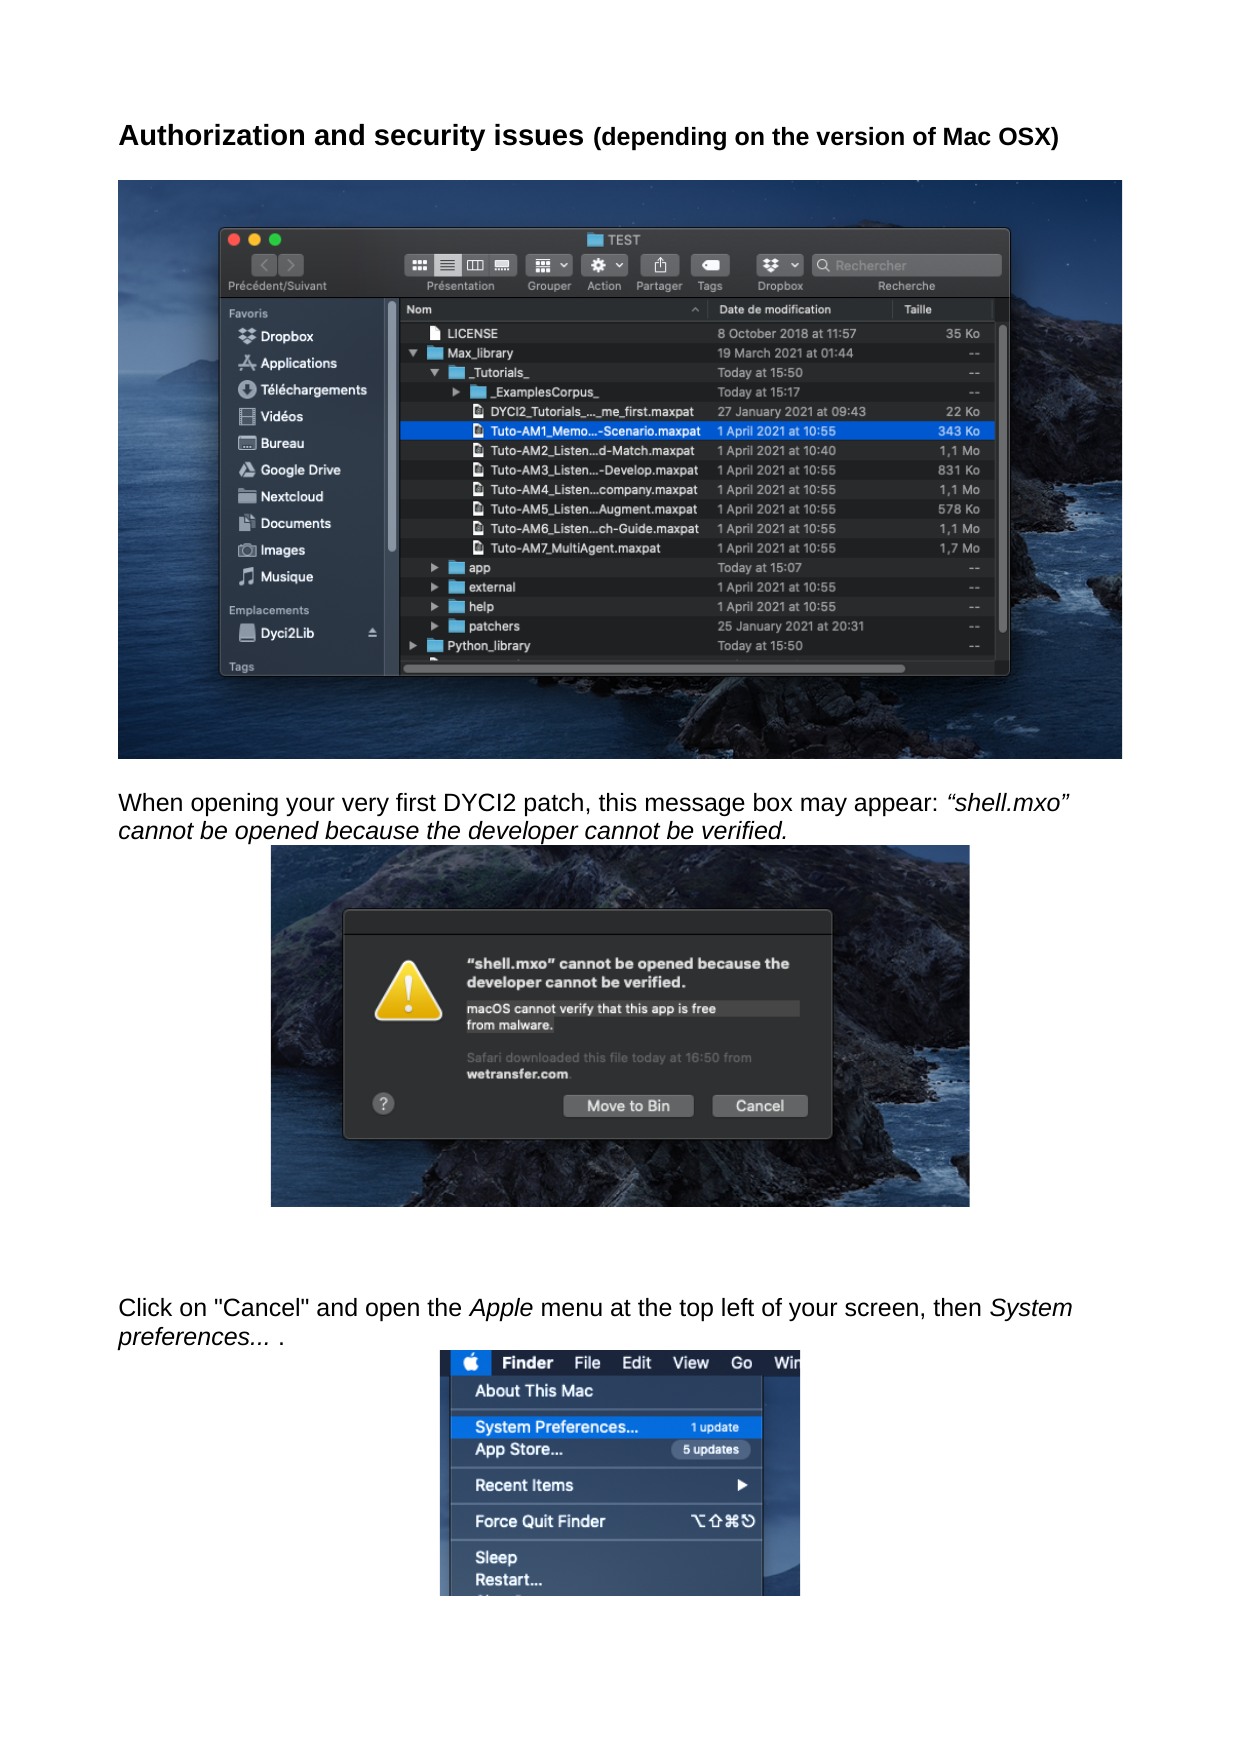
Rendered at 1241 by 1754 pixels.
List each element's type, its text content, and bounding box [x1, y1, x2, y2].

text Click on "Cancel" and open the Apple menu at the top left of your screen, then System preferences... . [118, 1293, 1122, 1350]
picture [118, 180, 1123, 759]
picture [270, 845, 970, 1207]
picture [439, 1350, 801, 1596]
text When opening your very first DYCI2 patch, this message box may appear: “shell.mxo” cannot be opened because the developer cannot be verified. [118, 787, 1122, 845]
text Authorization and security issues (depending on the version of Mac OSX) [118, 118, 1122, 152]
